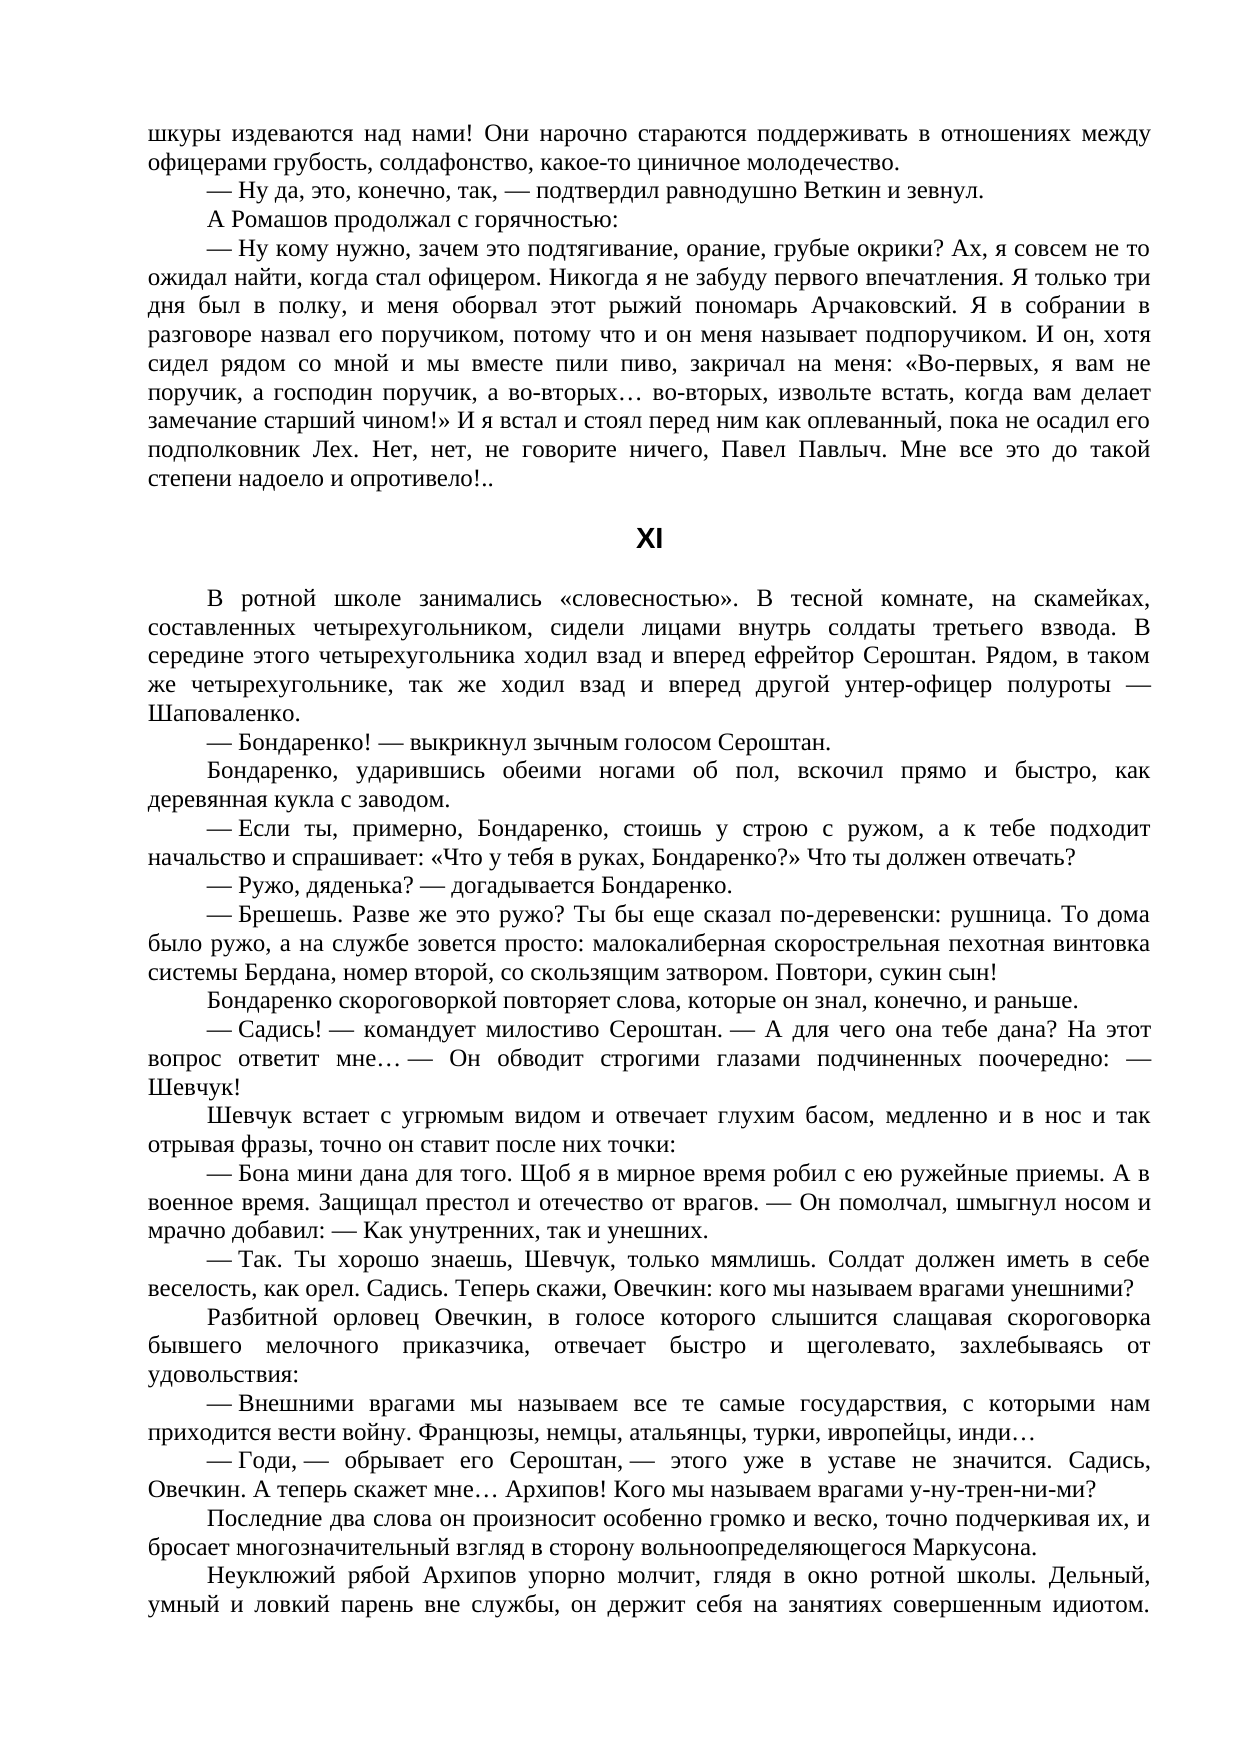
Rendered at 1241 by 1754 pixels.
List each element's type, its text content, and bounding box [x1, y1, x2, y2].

text — Ружо, дяденька? — догадывается Бондаренко. [148, 870, 1152, 899]
text — Бона мини дана для того. Щоб я в мирное время робил с ею ружейные приемы. А в военное время. Защищал престол и отечество от врагов. — Он помолчал, шмыгнул носом и мрачно добавил: — Как унутренних, так и унешних. [148, 1158, 1152, 1244]
text — Садись! — командует милостиво Сероштан. — А для чего она тебе дана? На этот вопрос ответит мне… — Он обводит строгими глазами подчиненных поочередно: — Шевчук! [148, 1014, 1152, 1100]
text — Ну кому нужно, зачем это подтягивание, орание, грубые окрики? Ах, я совсем не то ожидал найти, когда стал офицером. Никогда я не забуду первого впечатления. Я только три дня был в полку, и меня оборвал этот рыжий пономарь Арчаковский. Я в собрании в разговоре назвал его поручиком, потому что и он меня называет подпоручиком. И он, хотя сидел рядом со мной и мы вместе пили пиво, закричал на меня: «Во-первых, я вам не поручик, а господин поручик, а во-вторых… во-вторых, извольте встать, когда вам делает замечание старший чином!» И я встал и стоял перед ним как оплеванный, пока не осадил его подполковник Лех. Нет, нет, не говорите ничего, Павел Павлыч. Мне все это до такой степени надоело и опротивело!.. [148, 233, 1152, 492]
text — Годи, — обрывает его Сероштан, — этого уже в уставе не значится. Садись, Овечкин. А теперь скажет мне… Архипов! Кого мы называем врагами у-ну-трен-ни-ми? [148, 1445, 1152, 1503]
text Бондаренко скороговоркой повторяет слова, которые он знал, конечно, и раньше. [148, 985, 1152, 1014]
text В ротной школе занимались «словесностью». В тесной комнате, на скамейках, составленных четырехугольником, сидели лицами внутрь солдаты третьего взвода. В середине этого четырехугольника ходил взад и вперед ефрейтор Сероштан. Рядом, в таком же четырехугольнике, так же ходил взад и вперед другой унтер-офицер полуроты — Шаповаленко. [148, 583, 1152, 727]
text Последние два слова он произносит особенно громко и веско, точно подчеркивая их, и бросает многозначительный взгляд в сторону вольноопределяющегося Маркусона. [148, 1503, 1152, 1560]
text — Ну да, это, конечно, так, — подтвердил равнодушно Веткин и зевнул. [148, 176, 1152, 204]
text — Если ты, примерно, Бондаренко, стоишь у строю с ружом, а к тебе подходит начальство и спрашивает: «Что у тебя в руках, Бондаренко?» Что ты должен отвечать? [148, 813, 1152, 870]
text — Бондаренко! — выкрикнул зычным голосом Сероштан. [148, 727, 1152, 755]
text шкуры издеваются над нами! Они нарочно стараются поддерживать в отношениях между офицерами грубость, солдафонство, какое-то циничное молодечество. [148, 118, 1152, 176]
text Разбитной орловец Овечкин, в голосе которого слышится слащавая скороговорка бывшего мелочного приказчика, отвечает быстро и щеголевато, захлебываясь от удовольствия: [148, 1302, 1152, 1388]
text Шевчук встает с угрюмым видом и отвечает глухим басом, медленно и в нос и так отрывая фразы, точно он ставит после них точки: [148, 1100, 1152, 1158]
text — Так. Ты хорошо знаешь, Шевчук, только мямлишь. Солдат должен иметь в себе веселость, как орел. Садись. Теперь скажи, Овечкин: кого мы называем врагами унешними? [148, 1244, 1152, 1302]
text А Ромашов продолжал с горячностью: [148, 204, 1152, 233]
subtitle XI [148, 521, 1152, 554]
text — Брешешь. Разве же это ружо? Ты бы еще сказал по-деревенски: рушница. То дома было ружо, а на службе зовется просто: малокалиберная скорострельная пехотная винтовка системы Бердана, номер второй, со скользящим затвором. Повтори, сукин сын! [148, 899, 1152, 985]
text — Внешними врагами мы называем все те самые государствия, с которыми нам приходится вести войну. Францюзы, немцы, атальянцы, турки, ивропейцы, инди… [148, 1388, 1152, 1445]
text Неуклюжий рябой Архипов упорно молчит, глядя в окно ротной школы. Дельный, умный и ловкий парень вне службы, он держит себя на занятиях совершенным идиотом. [148, 1560, 1152, 1618]
text Бондаренко, ударившись обеими ногами об пол, вскочил прямо и быстро, как деревянная кукла с заводом. [148, 755, 1152, 813]
